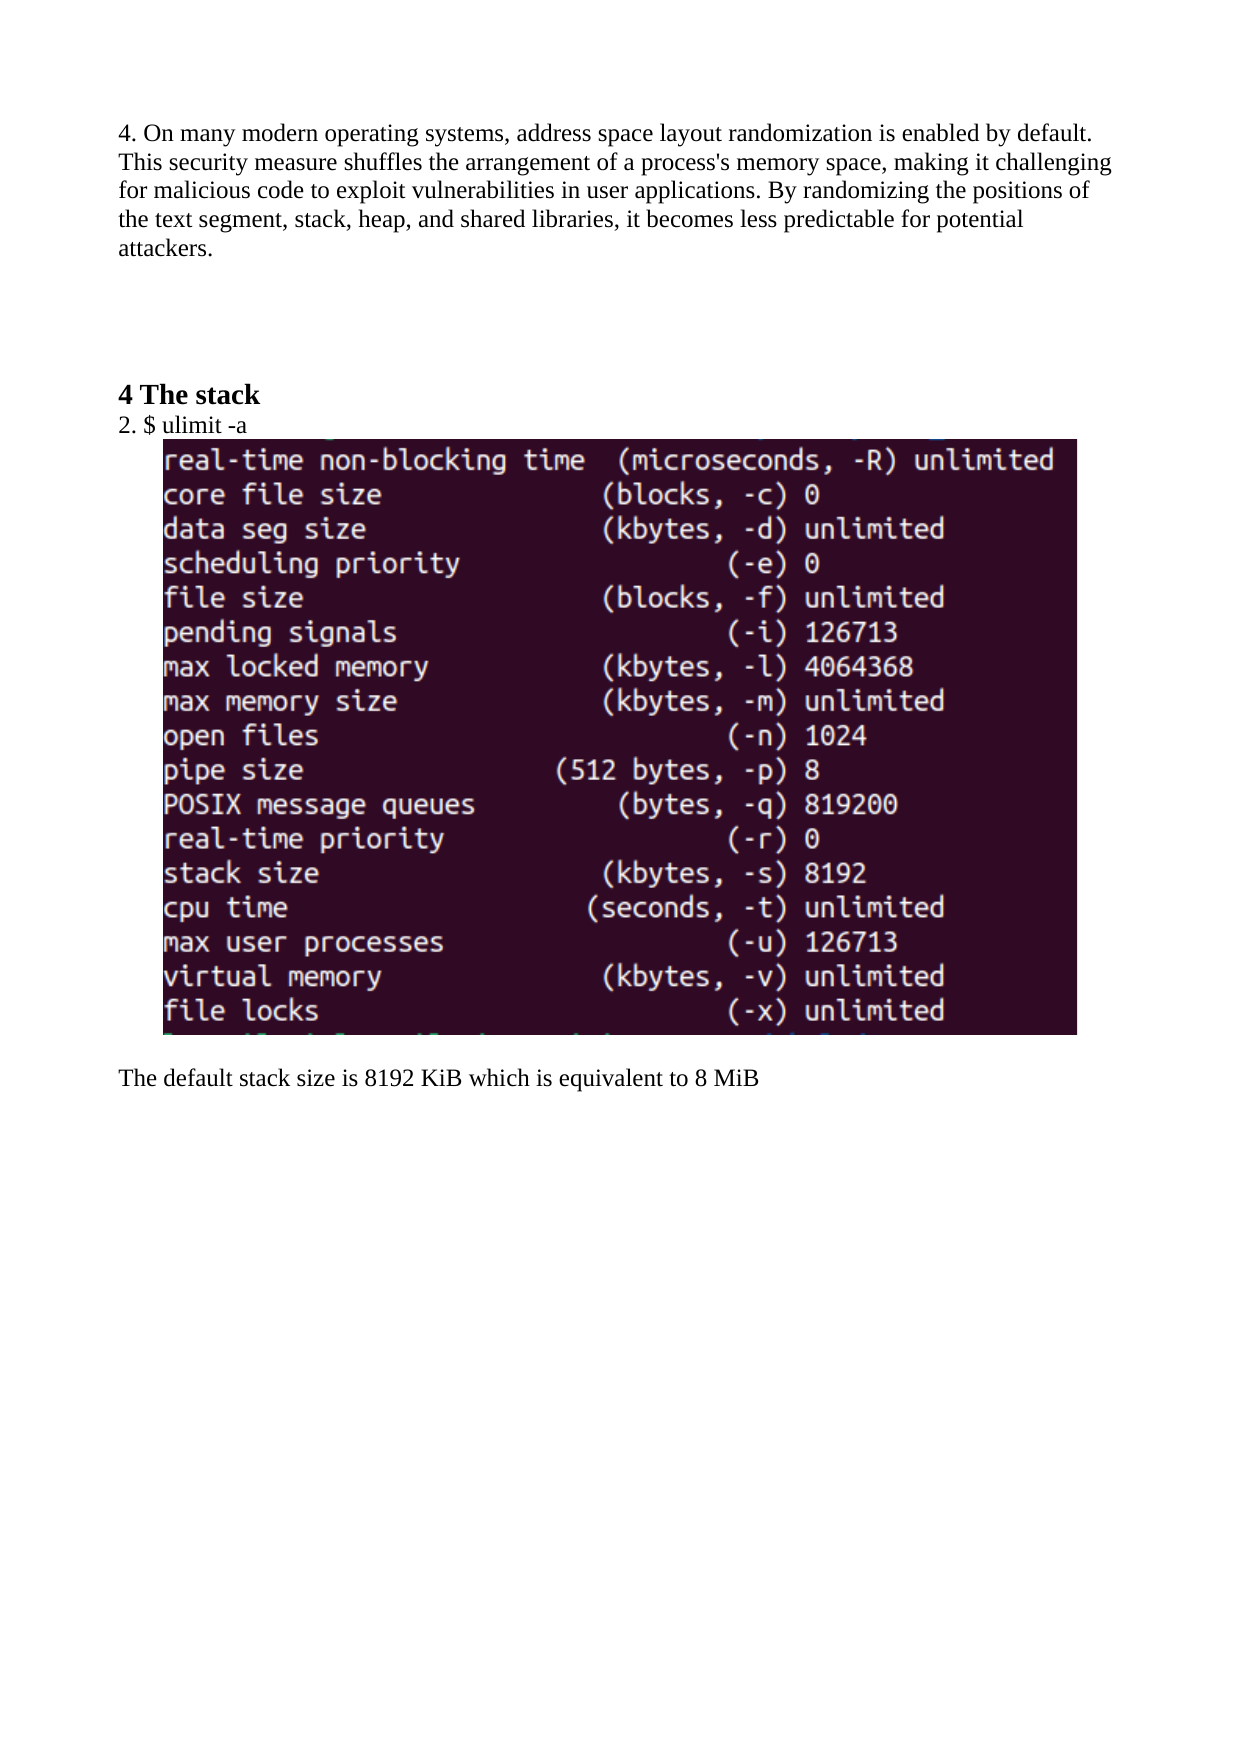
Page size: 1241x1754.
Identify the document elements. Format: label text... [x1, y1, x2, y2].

text 4 The stack [118, 377, 1122, 410]
picture [163, 439, 1078, 1035]
text 4. On many modern operating systems, address space layout randomization is enabled by default. This security measure shuffles the arrangement of a process's memory space, making it challenging for malicious code to exploit vulnerabilities in user applications. By randomizing the positions of the text segment, stack, heap, and shared libraries, it becomes less predictable for potential attackers. [118, 118, 1122, 262]
text The default stack size is 8192 KiB which is equivalent to 8 MiB [118, 1063, 1122, 1092]
text 2. $ ulimit -a [118, 410, 1122, 439]
